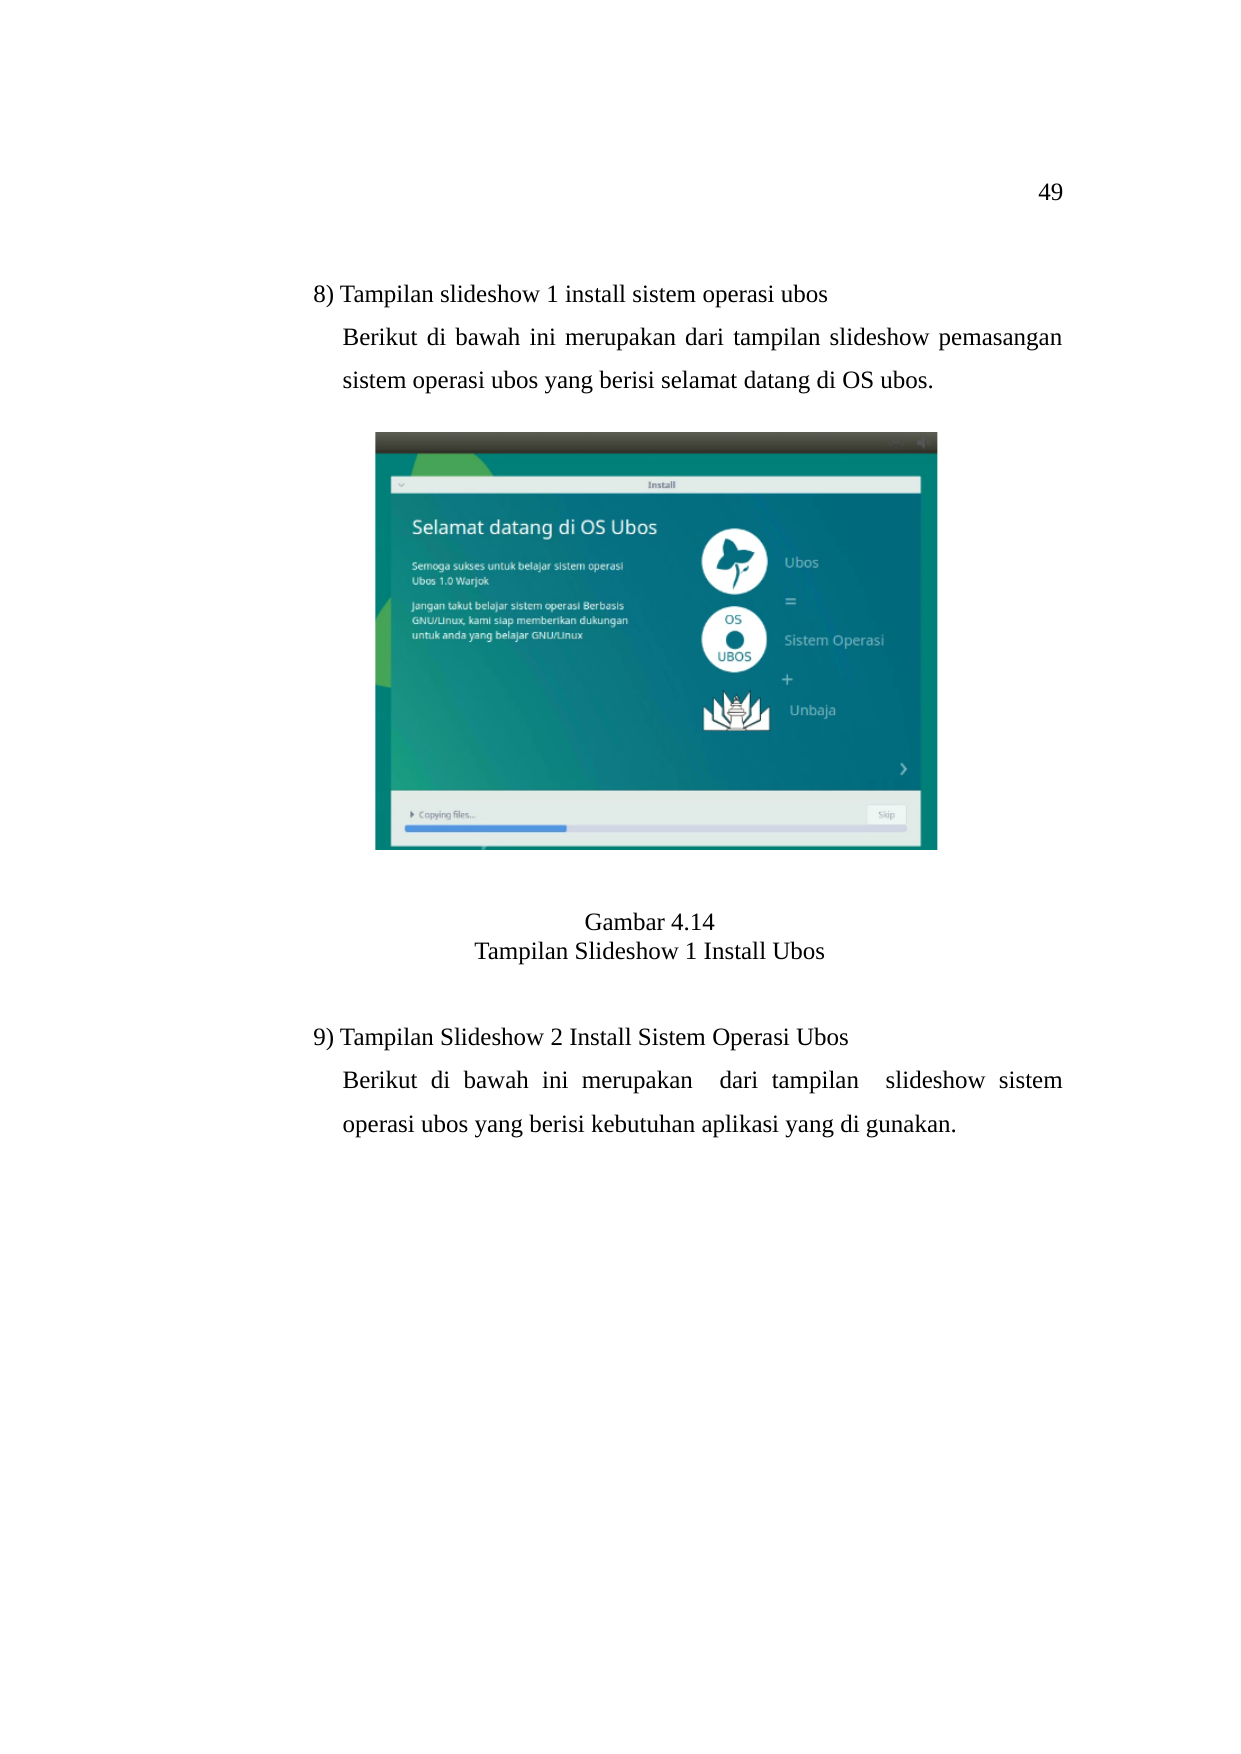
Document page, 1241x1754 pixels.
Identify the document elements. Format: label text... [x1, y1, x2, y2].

picture [375, 432, 938, 850]
text Tampilan Slideshow 1 Install Ubos [236, 936, 1063, 965]
text 9) Tampilan Slideshow 2 Install Sistem Operasi Ubos [313, 1022, 1063, 1051]
text Berikut di bawah ini merupakan dari tampilan slideshow pemasangan sistem operasi ubos yang berisi selamat datang di OS ubos. [342, 322, 1063, 394]
text Berikut di bawah ini merupakan dari tampilan slideshow sistem operasi ubos yang berisi kebutuhan aplikasi yang di gunakan. [342, 1066, 1063, 1137]
text Gambar 4.14 [236, 907, 1063, 936]
text 8) Tampilan slideshow 1 install sistem operasi ubos [313, 279, 1063, 308]
